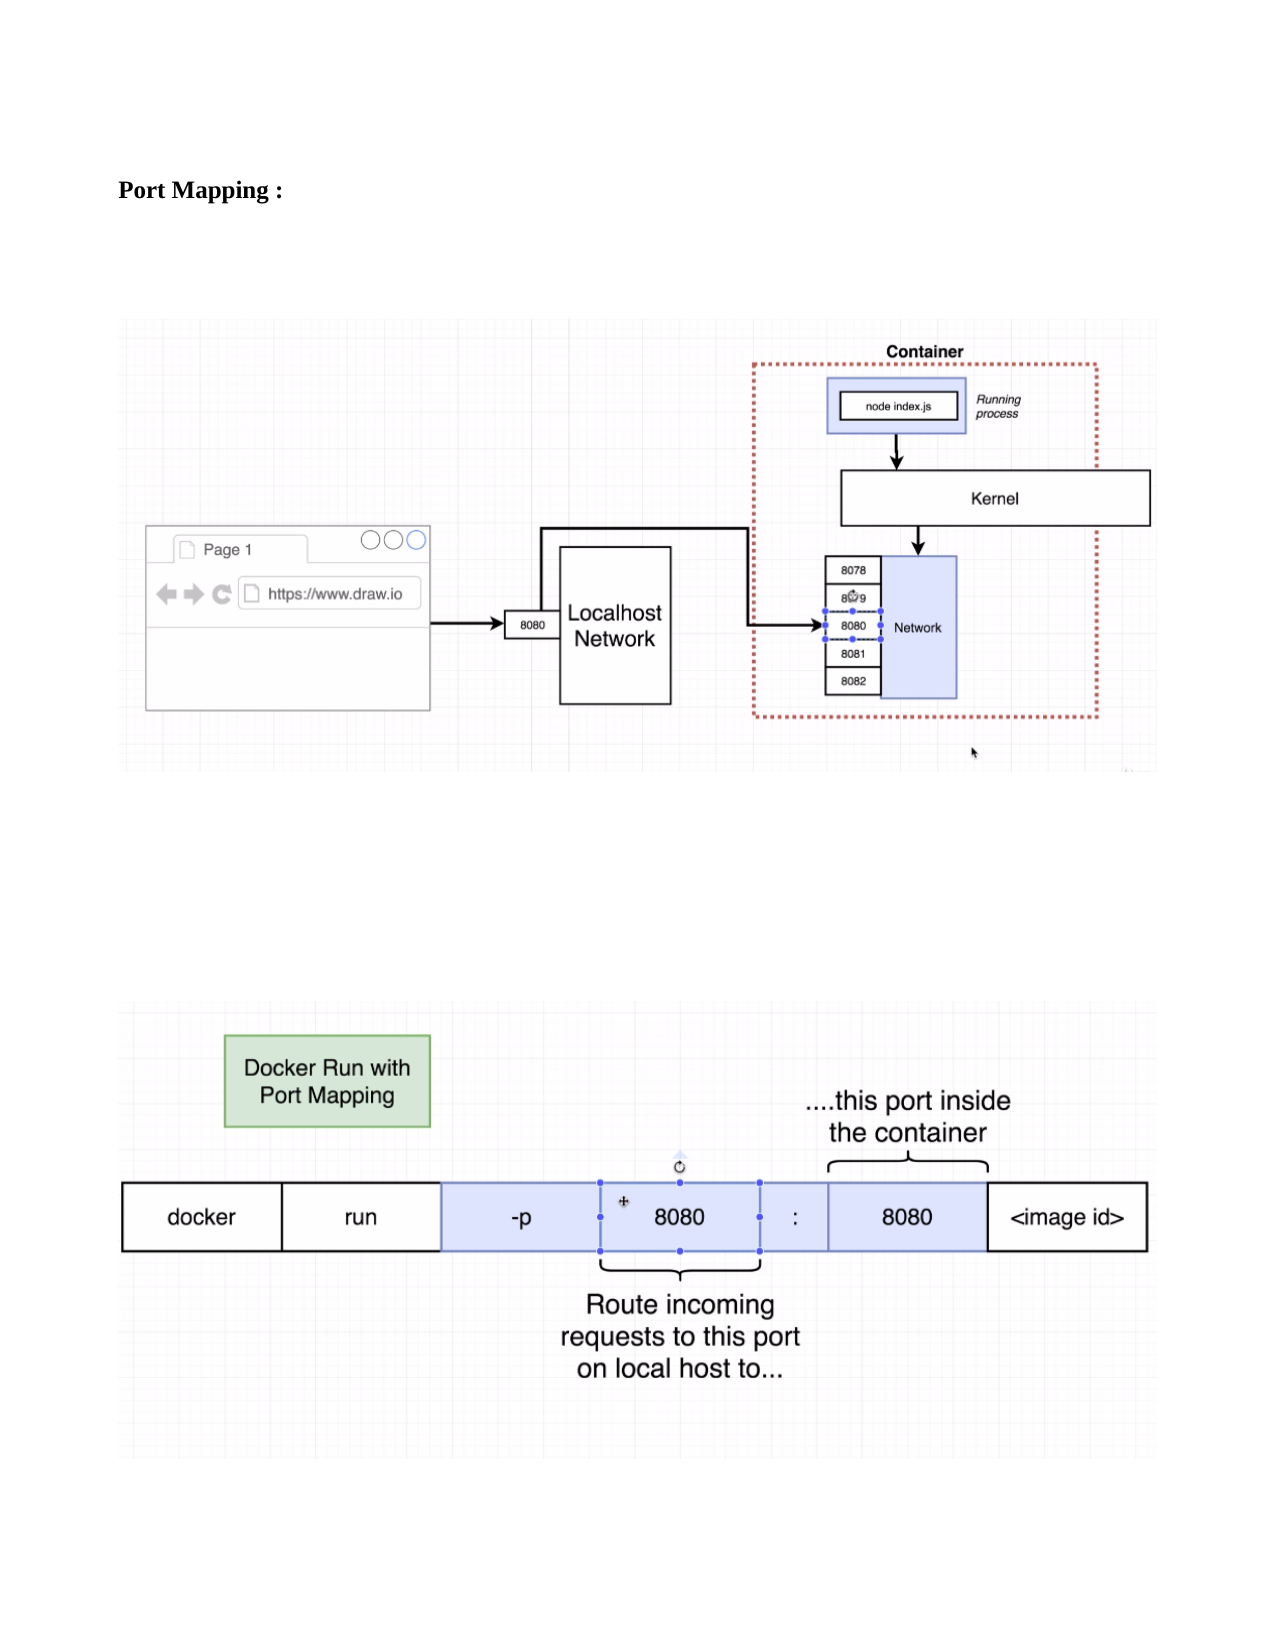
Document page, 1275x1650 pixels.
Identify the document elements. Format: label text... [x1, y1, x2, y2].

picture [118, 1001, 1157, 1459]
picture [118, 319, 1157, 772]
text Port Mapping : [118, 176, 1157, 204]
